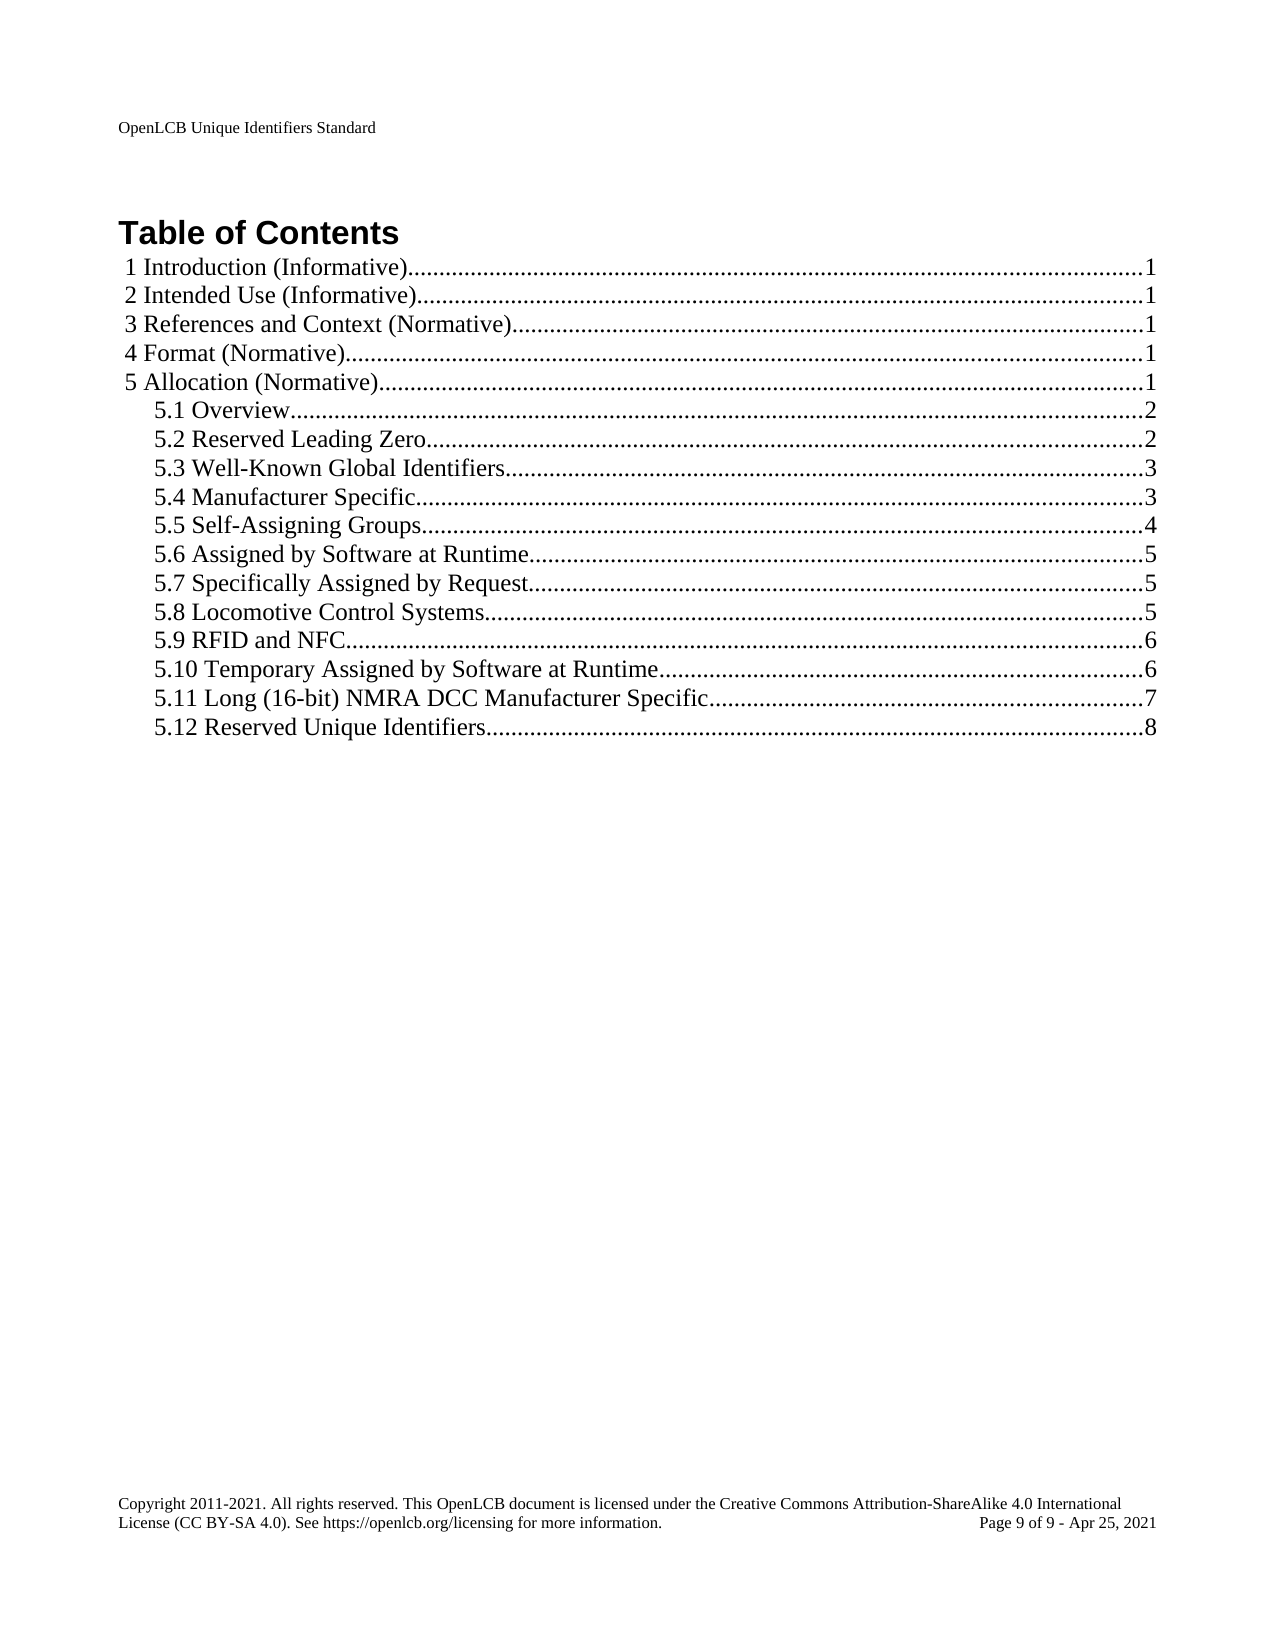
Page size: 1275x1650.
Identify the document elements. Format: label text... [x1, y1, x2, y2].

text 5.8 Locomotive Control Systems 5 [148, 597, 1157, 625]
text 5.1 Overview 2 [148, 395, 1157, 424]
text 5.5 Self-Assigning Groups 4 [148, 510, 1157, 539]
text 5.7 Specifically Assigned by Request 5 [148, 568, 1157, 597]
text 5.4 Manufacturer Specific 3 [148, 482, 1157, 510]
text 5.9 RFID and NFC 6 [148, 625, 1157, 654]
text 4 Format (Normative) 1 [118, 338, 1157, 367]
subtitle Table of Contents [118, 213, 1157, 252]
text 5 Allocation (Normative) 1 [118, 367, 1157, 395]
text 5.12 Reserved Unique Identifiers 8 [148, 712, 1157, 740]
text 5.3 Well-Known Global Identifiers 3 [148, 453, 1157, 482]
text 2 Intended Use (Informative) 1 [118, 280, 1157, 309]
text 5.10 Temporary Assigned by Software at Runtime 6 [148, 654, 1157, 683]
text 5.11 Long (16-bit) NMRA DCC Manufacturer Specific 7 [148, 683, 1157, 712]
text 5.2 Reserved Leading Zero 2 [148, 424, 1157, 453]
text 3 References and Context (Normative) 1 [118, 309, 1157, 338]
text 1 Introduction (Informative) 1 [118, 252, 1157, 280]
text 5.6 Assigned by Software at Runtime 5 [148, 539, 1157, 568]
